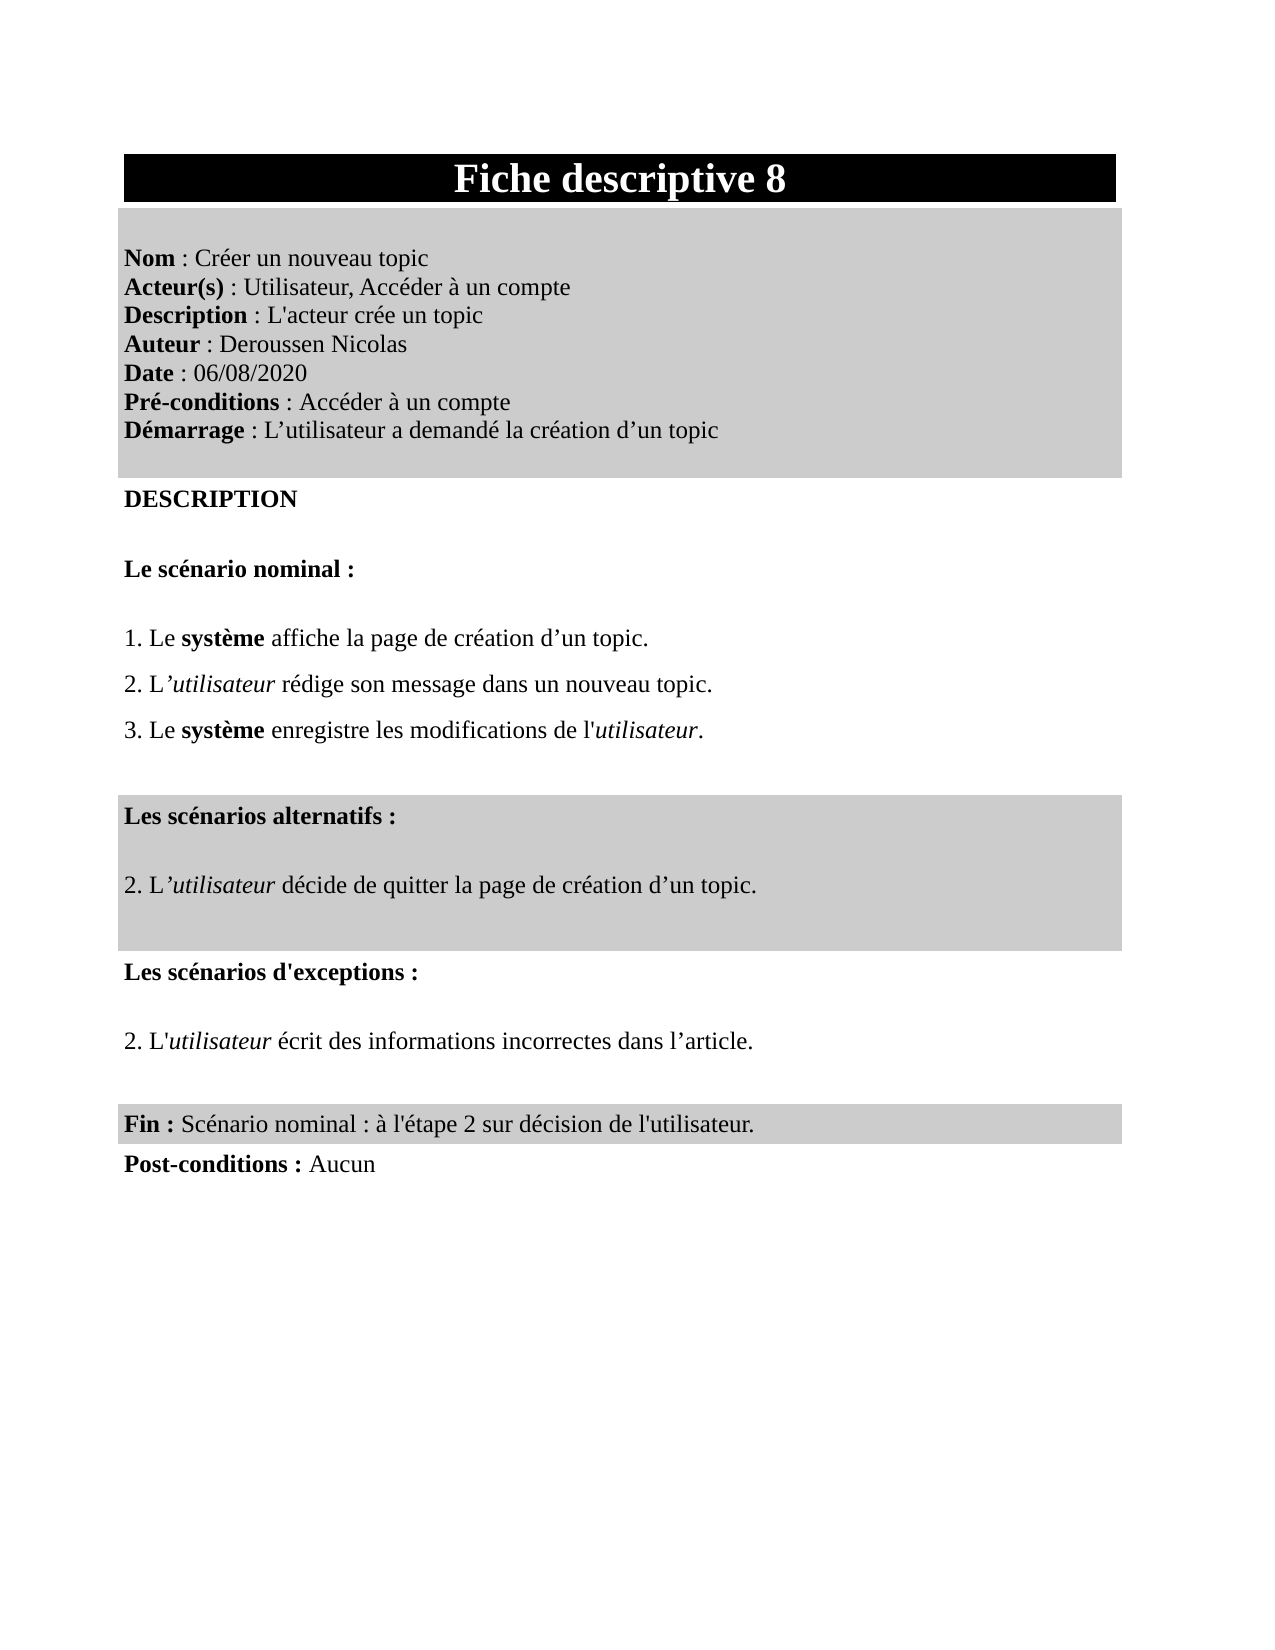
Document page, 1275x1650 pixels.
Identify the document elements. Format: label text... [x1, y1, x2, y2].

table_cell Nom : Créer un nouveau topic Acteur(s) : Utilisateur, Accéder à un compte Description : L'acteur crée un topic Auteur : Deroussen Nicolas Date : 06/08/2020 Pré-conditions : Accéder à un compte Démarrage : L’utilisateur a demandé la création d’un topic [118, 208, 1122, 478]
table_cell DESCRIPTION Le scénario nominal : 1. Le système affiche la page de création d’un topic. 2. L’utilisateur rédige son message dans un nouveau topic. 3. Le système enregistre les modifications de l'utilisateur. [118, 479, 1122, 795]
table_cell Les scénarios alternatifs : 2. L’utilisateur décide de quitter la page de création d’un topic. [118, 795, 1122, 951]
table_cell Post-conditions : Aucun [118, 1144, 1122, 1184]
table_header Fiche descriptive 8 [119, 148, 1122, 207]
table_cell Fin : Scénario nominal : à l'étape 2 sur décision de l'utilisateur. [118, 1104, 1122, 1144]
table_cell Les scénarios d'exceptions : 2. L'utilisateur écrit des informations incorrectes dans l’article. [118, 951, 1122, 1103]
